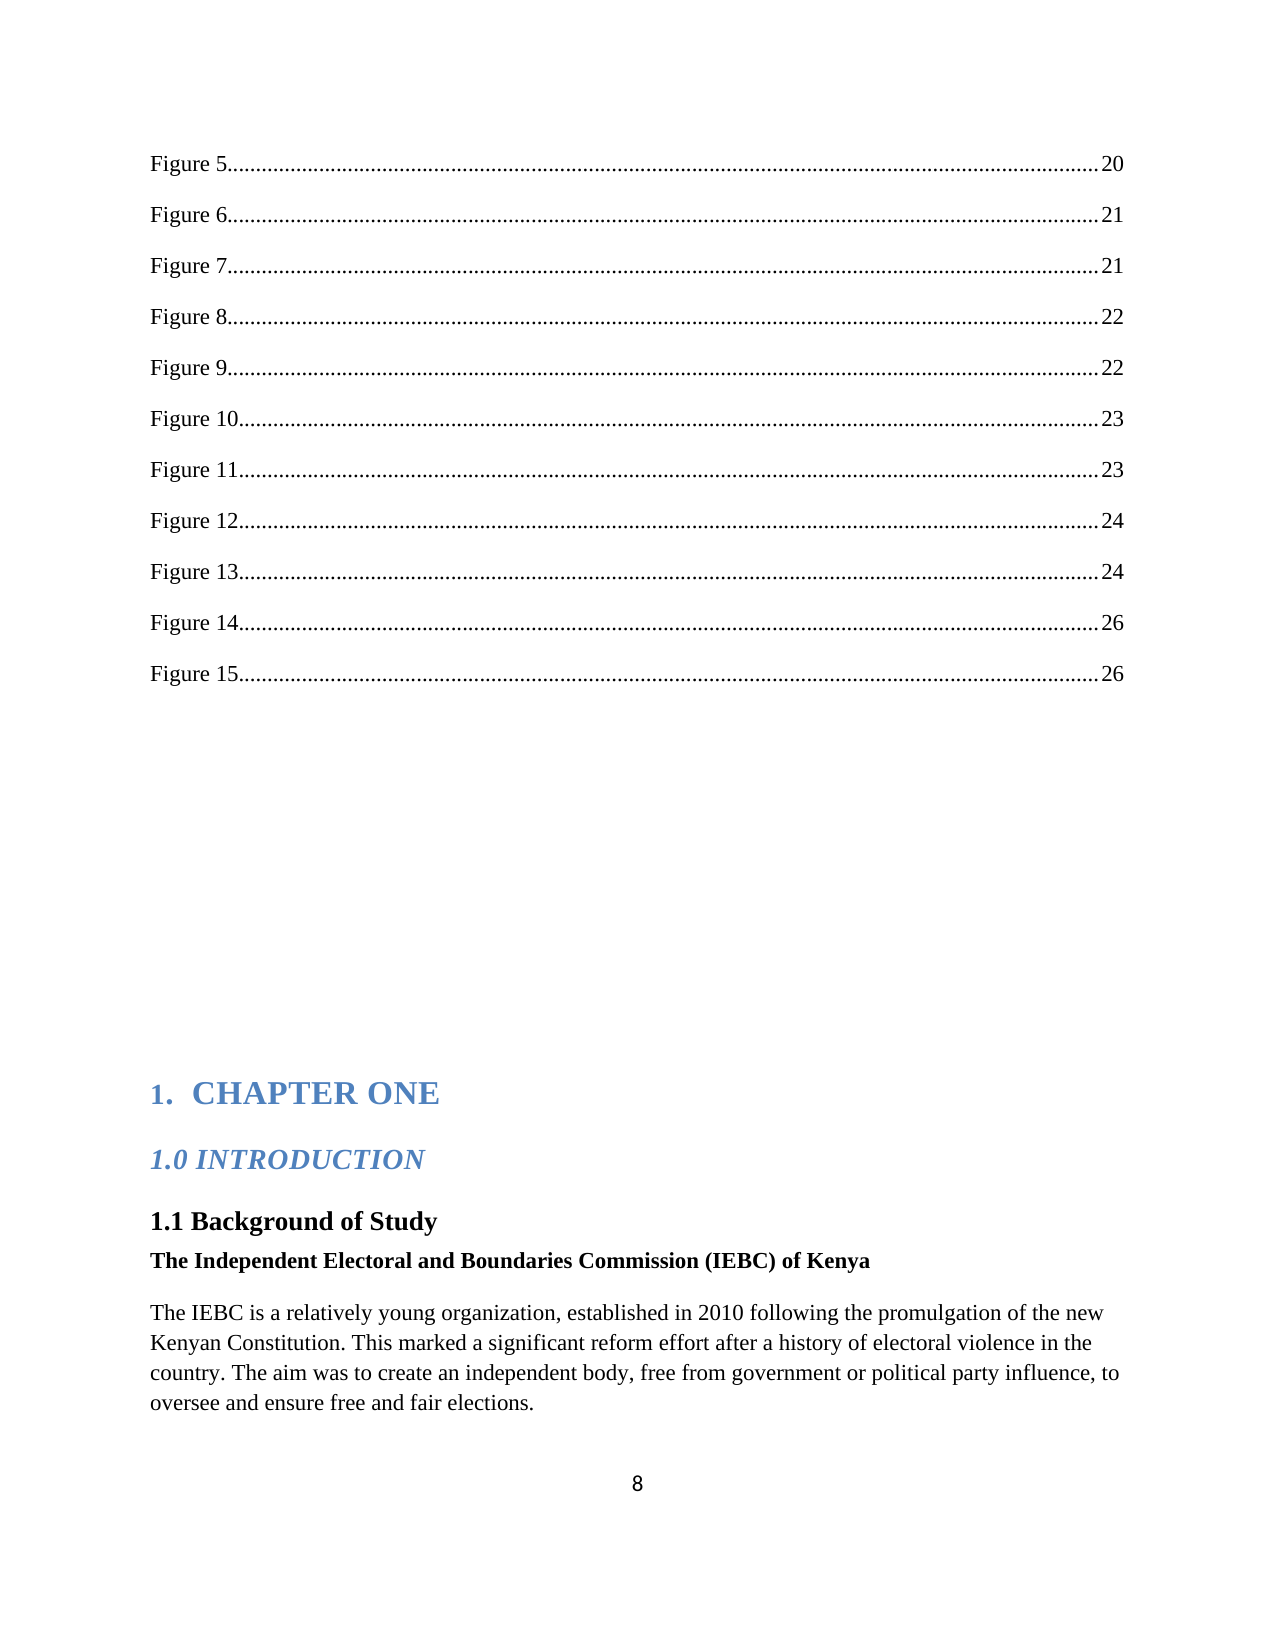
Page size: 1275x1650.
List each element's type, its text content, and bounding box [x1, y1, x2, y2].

text The Independent Electoral and Boundaries Commission (IEBC) of Kenya [150, 1247, 1125, 1274]
text Figure 13 24 [150, 558, 1125, 585]
text Figure 6 21 [150, 201, 1125, 227]
subtitle 1. CHAPTER ONE [150, 1073, 1125, 1111]
text Figure 7 21 [150, 252, 1125, 278]
text Figure 12 24 [150, 507, 1125, 534]
text Figure 8 22 [150, 303, 1125, 329]
subtitle 1.0 INTRODUCTION [150, 1142, 1125, 1176]
text Figure 14 26 [150, 609, 1125, 636]
text Figure 11 23 [150, 456, 1125, 483]
text The IEBC is a relatively young organization, established in 2010 following the promulgation of the new Kenyan Constitution. This marked a significant reform effort after a history of electoral violence in the country. The aim was to create an independent body, free from government or political party influence, to oversee and ensure free and fair elections. [150, 1298, 1125, 1416]
text Figure 5 20 [150, 150, 1125, 176]
subtitle 1.1 Background of Study [150, 1206, 1125, 1237]
text Figure 10 23 [150, 405, 1125, 432]
text Figure 9 22 [150, 354, 1125, 381]
text Figure 15 26 [150, 660, 1125, 687]
